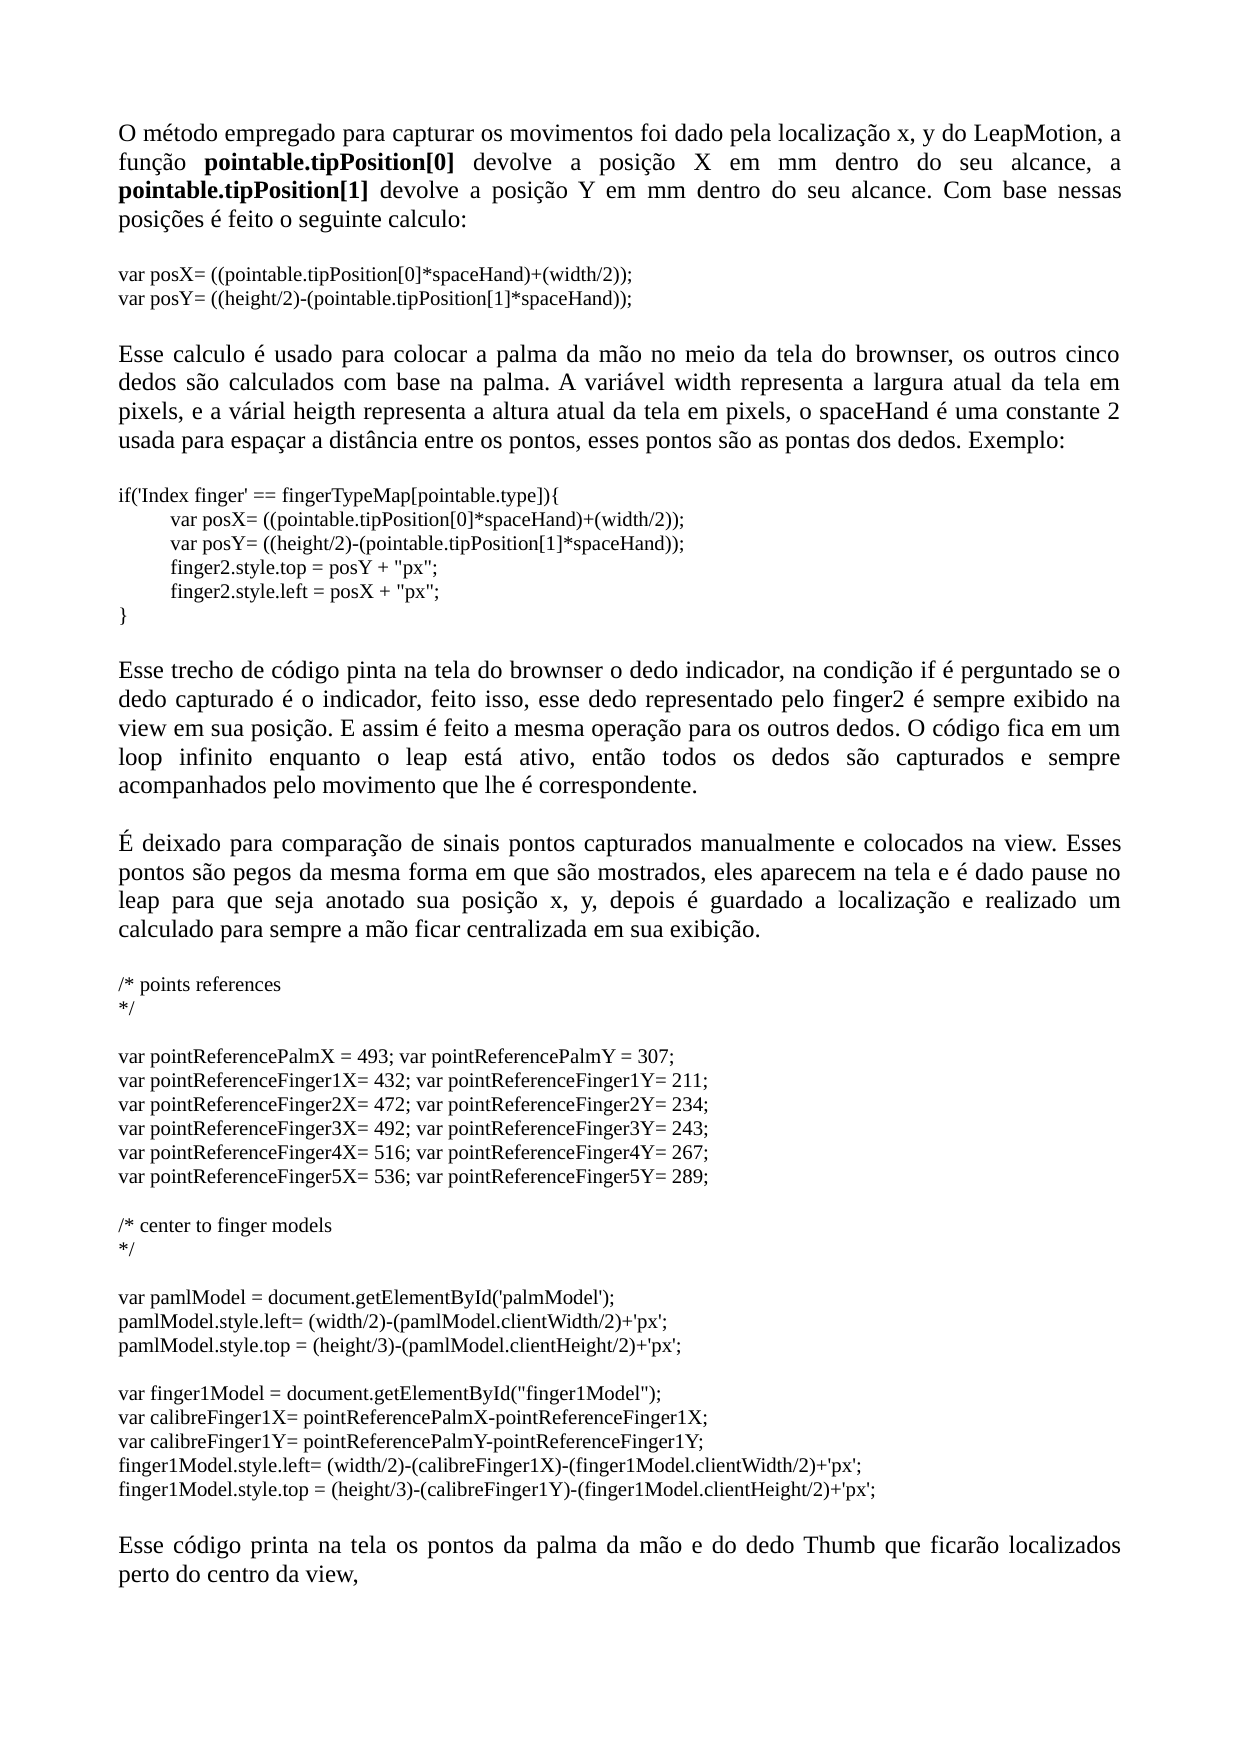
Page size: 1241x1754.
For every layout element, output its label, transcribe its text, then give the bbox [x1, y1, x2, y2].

text /* center to finger models [118, 1212, 1122, 1237]
text Esse trecho de código pinta na tela do brownser o dedo indicador, na condição if é perguntado se o dedo capturado é o indicador, feito isso, esse dedo representado pelo finger2 é sempre exibido na view em sua posição. E assim é feito a mesma operação para os outros dedos. O código fica em um loop infinito enquanto o leap está ativo, então todos os dedos são capturados e sempre acompanhados pelo movimento que lhe é correspondente. [118, 656, 1122, 799]
text var posY= ((height/2)-(pointable.tipPosition[1]*spaceHand)); [118, 286, 1122, 310]
text */ [118, 996, 1122, 1020]
text var calibreFinger1X= pointReferencePalmX-pointReferenceFinger1X; [118, 1405, 1122, 1429]
text pamlModel.style.left= (width/2)-(pamlModel.clientWidth/2)+'px'; [118, 1309, 1122, 1333]
text var pointReferenceFinger5X= 536; var pointReferenceFinger5Y= 289; [118, 1164, 1122, 1188]
text pamlModel.style.top = (height/3)-(pamlModel.clientHeight/2)+'px'; [118, 1333, 1122, 1357]
text Esse calculo é usado para colocar a palma da mão no meio da tela do brownser, os outros cinco dedos são calculados com base na palma. A variável width representa a largura atual da tela em pixels, e a várial heigth representa a altura atual da tela em pixels, o spaceHand é uma constante 2 usada para espaçar a distância entre os pontos, esses pontos são as pontas dos dedos. Exemplo: [118, 339, 1122, 454]
text */ [118, 1237, 1122, 1261]
text finger2.style.left = posX + "px"; [118, 579, 1122, 603]
text finger2.style.top = posY + "px"; [118, 555, 1122, 579]
text } [118, 603, 1122, 627]
text if('Index finger' == fingerTypeMap[pointable.type]){ [118, 482, 1122, 507]
text var pointReferenceFinger2X= 472; var pointReferenceFinger2Y= 234; [118, 1092, 1122, 1116]
text var finger1Model = document.getElementById("finger1Model"); [118, 1381, 1122, 1405]
text Esse código printa na tela os pontos da palma da mão e do dedo Thumb que ficarão localizados perto do centro da view, [118, 1530, 1122, 1587]
text É deixado para comparação de sinais pontos capturados manualmente e colocados na view. Esses pontos são pegos da mesma forma em que são mostrados, eles aparecem na tela e é dado pause no leap para que seja anotado sua posição x, y, depois é guardado a localização e realizado um calculado para sempre a mão ficar centralizada em sua exibição. [118, 828, 1122, 943]
text var pamlModel = document.getElementById('palmModel'); [118, 1285, 1122, 1309]
text var pointReferenceFinger1X= 432; var pointReferenceFinger1Y= 211; [118, 1068, 1122, 1092]
text var pointReferenceFinger4X= 516; var pointReferenceFinger4Y= 267; [118, 1140, 1122, 1164]
text finger1Model.style.left= (width/2)-(calibreFinger1X)-(finger1Model.clientWidth/2)+'px'; [118, 1453, 1122, 1477]
text finger1Model.style.top = (height/3)-(calibreFinger1Y)-(finger1Model.clientHeight/2)+'px'; [118, 1477, 1122, 1501]
text var posY= ((height/2)-(pointable.tipPosition[1]*spaceHand)); [118, 531, 1122, 555]
text var posX= ((pointable.tipPosition[0]*spaceHand)+(width/2)); [118, 507, 1122, 531]
text /* points references [118, 972, 1122, 996]
text O método empregado para capturar os movimentos foi dado pela localização x, y do LeapMotion, a função pointable.tipPosition[0] devolve a posição X em mm dentro do seu alcance, a pointable.tipPosition[1] devolve a posição Y em mm dentro do seu alcance. Com base nessas posições é feito o seguinte calculo: [118, 118, 1122, 233]
text var posX= ((pointable.tipPosition[0]*spaceHand)+(width/2)); [118, 262, 1122, 286]
text var pointReferencePalmX = 493; var pointReferencePalmY = 307; [118, 1044, 1122, 1068]
text var calibreFinger1Y= pointReferencePalmY-pointReferenceFinger1Y; [118, 1429, 1122, 1453]
text var pointReferenceFinger3X= 492; var pointReferenceFinger3Y= 243; [118, 1116, 1122, 1140]
